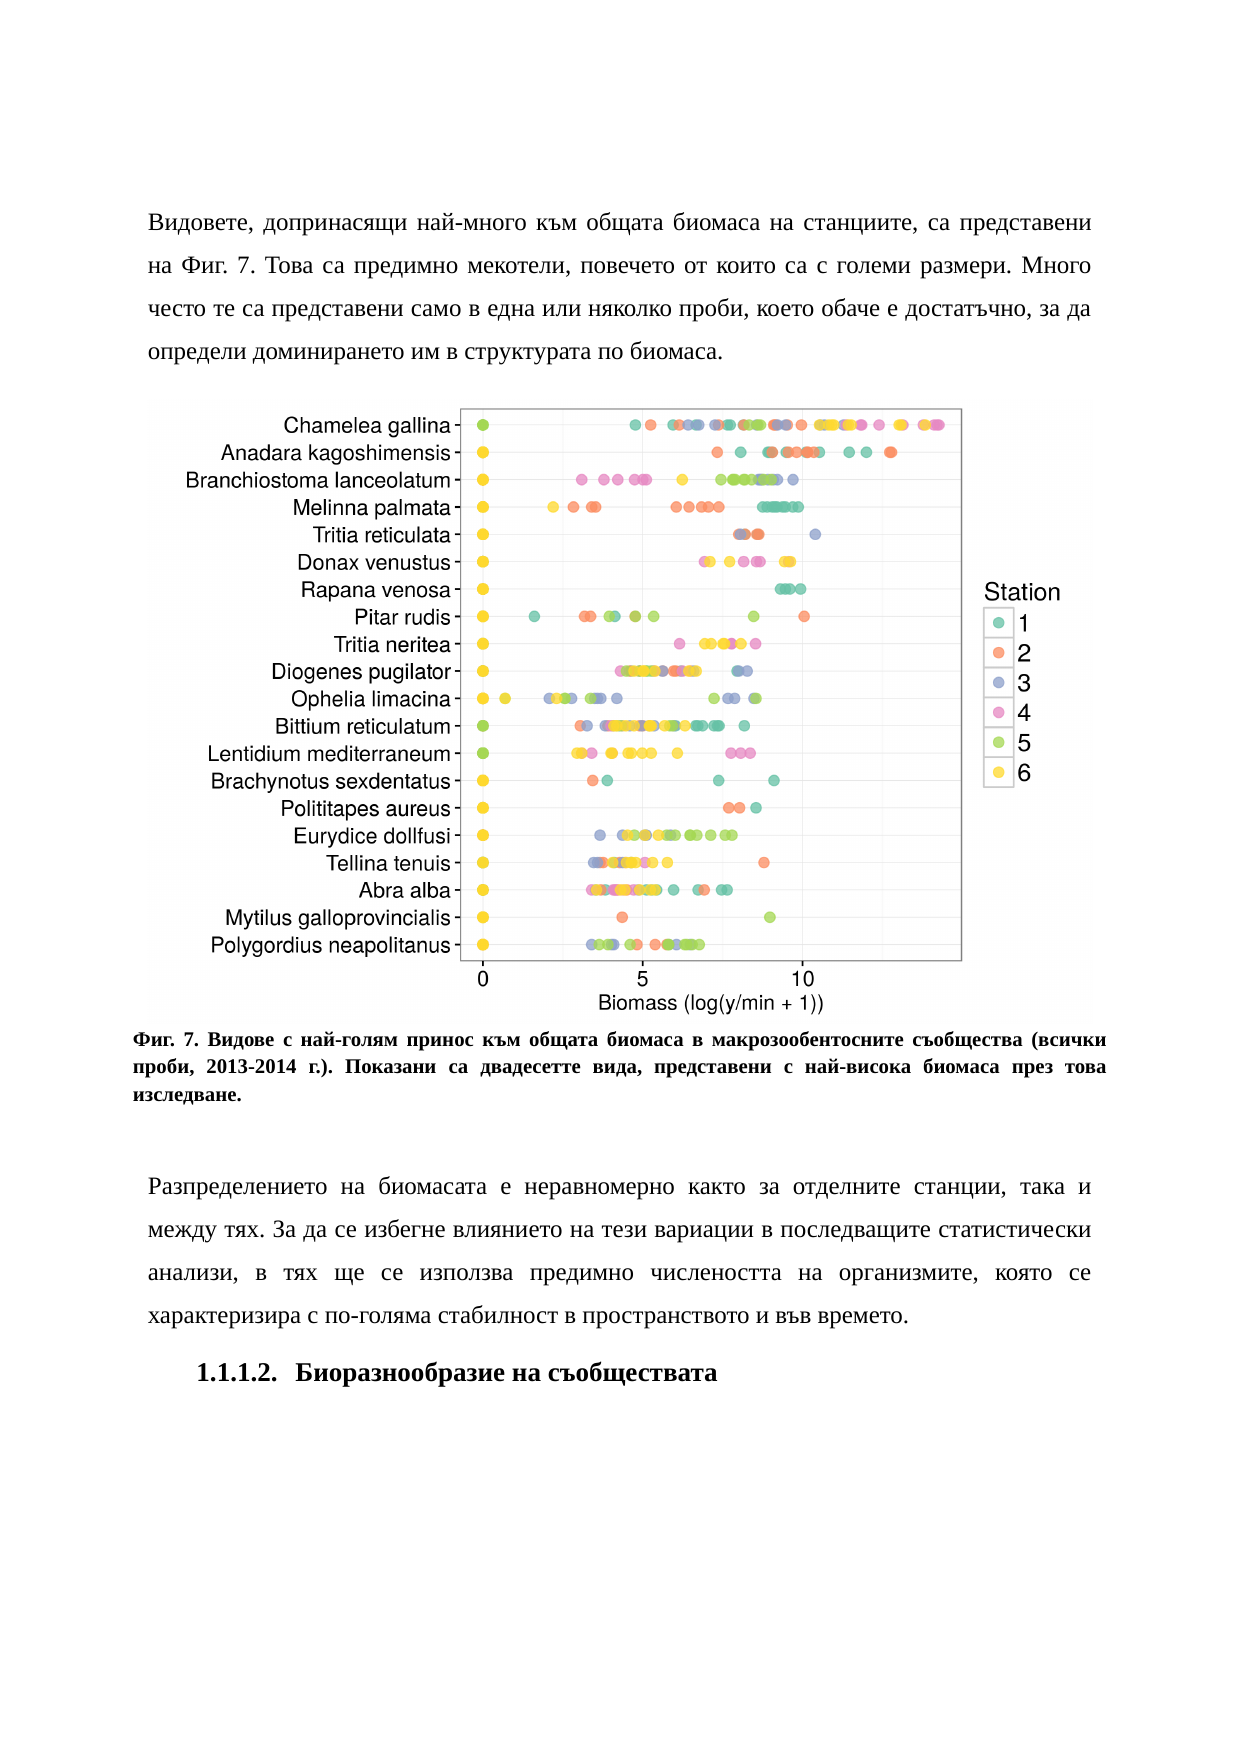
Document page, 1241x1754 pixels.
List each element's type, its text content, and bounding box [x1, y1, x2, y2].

text Видовете, допринасящи най-много към общата биомаса на станциите, са представени на Фиг. 7. Това са предимно мекотели, повечето от които са с големи размери. Много често те са представени само в една или няколко проби, което обаче е достатъчно, за да определи доминирането им в структурата по биомаса. [148, 207, 1093, 365]
text Фиг. 7. Видове с най-голям принос към общата биомаса в макрозообентосните съобщества (всички проби, 2013-2014 г.). Показани са двадесетте вида, представени с най-висока биомаса през това изследване. [133, 399, 1108, 1106]
picture [147, 399, 1093, 1024]
subtitle Биоразнообразие на съобществата [266, 1356, 1093, 1387]
text Разпределението на биомасата е неравномерно както за отделните станции, така и между тях. За да се избегне влиянието на тези вариации в последващите статистически анализи, в тях ще се използва предимно числеността на организмите, която се характеризира с по-голяма стабилност в пространството и във времето. [148, 1171, 1093, 1329]
